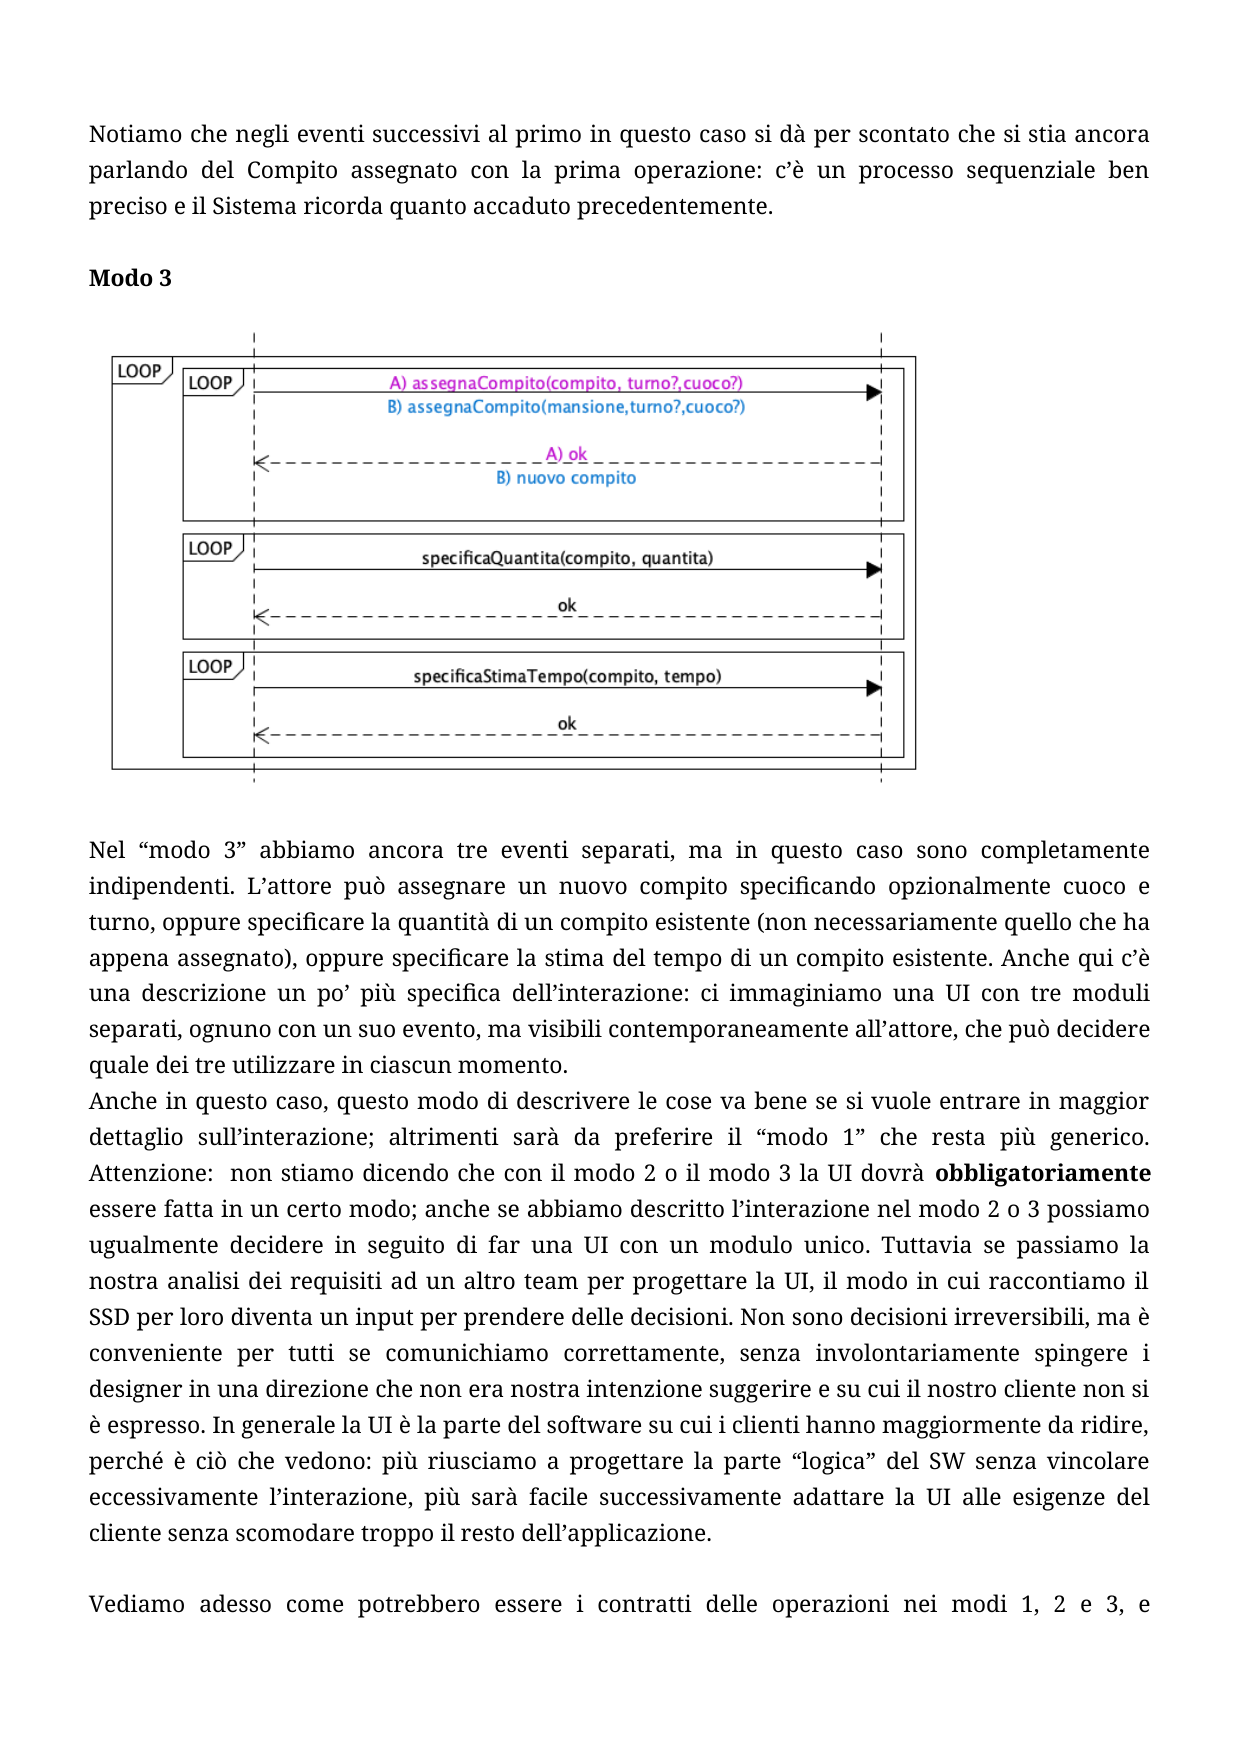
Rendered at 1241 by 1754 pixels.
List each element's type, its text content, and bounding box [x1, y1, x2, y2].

text Anche in questo caso, questo modo di descrivere le cose va bene se si vuole entrare in maggior dettaglio sull’interazione; altrimenti sarà da preferire il “modo 1” che resta più generico. Attenzione: non stiamo dicendo che con il modo 2 o il modo 3 la UI dovrà obbligatoriamente essere fatta in un certo modo; anche se abbiamo descritto l’interazione nel modo 2 o 3 possiamo ugualmente decidere in seguito di far una UI con un modulo unico. Tuttavia se passiamo la nostra analisi dei requisiti ad un altro team per progettare la UI, il modo in cui raccontiamo il SSD per loro diventa un input per prendere delle decisioni. Non sono decisioni irreversibili, ma è conveniente per tutti se comunichiamo correttamente, senza involontariamente spingere i designer in una direzione che non era nostra intenzione suggerire e su cui il nostro cliente non si è espresso. In generale la UI è la parte del software su cui i clienti hanno maggiormente da ridire, perché è ciò che vedono: più riusciamo a progettare la parte “logica” del SW senza vincolare eccessivamente l’interazione, più sarà facile successivamente adattare la UI alle esigenze del cliente senza scomodare troppo il resto dell’applicazione. [88, 1085, 1152, 1548]
text Notiamo che negli eventi successivi al primo in questo caso si dà per scontato che si stia ancora parlando del Compito assegnato con la prima operazione: c’è un processo sequenziale ben preciso e il Sistema ricorda quanto accaduto precedentemente. [88, 118, 1152, 221]
picture [88, 297, 940, 829]
text Nel “modo 3” abbiamo ancora tre eventi separati, ma in questo caso sono completamente indipendenti. L’attore può assegnare un nuovo compito specificando opzionalmente cuoco e turno, oppure specificare la quantità di un compito esistente (non necessariamente quello che ha appena assegnato), oppure specificare la stima del tempo di un compito esistente. Anche qui c’è una descrizione un po’ più specifica dell’interazione: ci immaginiamo una UI con tre moduli separati, ognuno con un suo evento, ma visibili contemporaneamente all’attore, che può decidere quale dei tre utilizzare in ciascun momento. [88, 834, 1152, 1081]
text Vediamo adesso come potrebbero essere i contratti delle operazioni nei modi 1, 2 e 3, e [88, 1588, 1152, 1619]
text Modo 3 [88, 262, 1152, 293]
